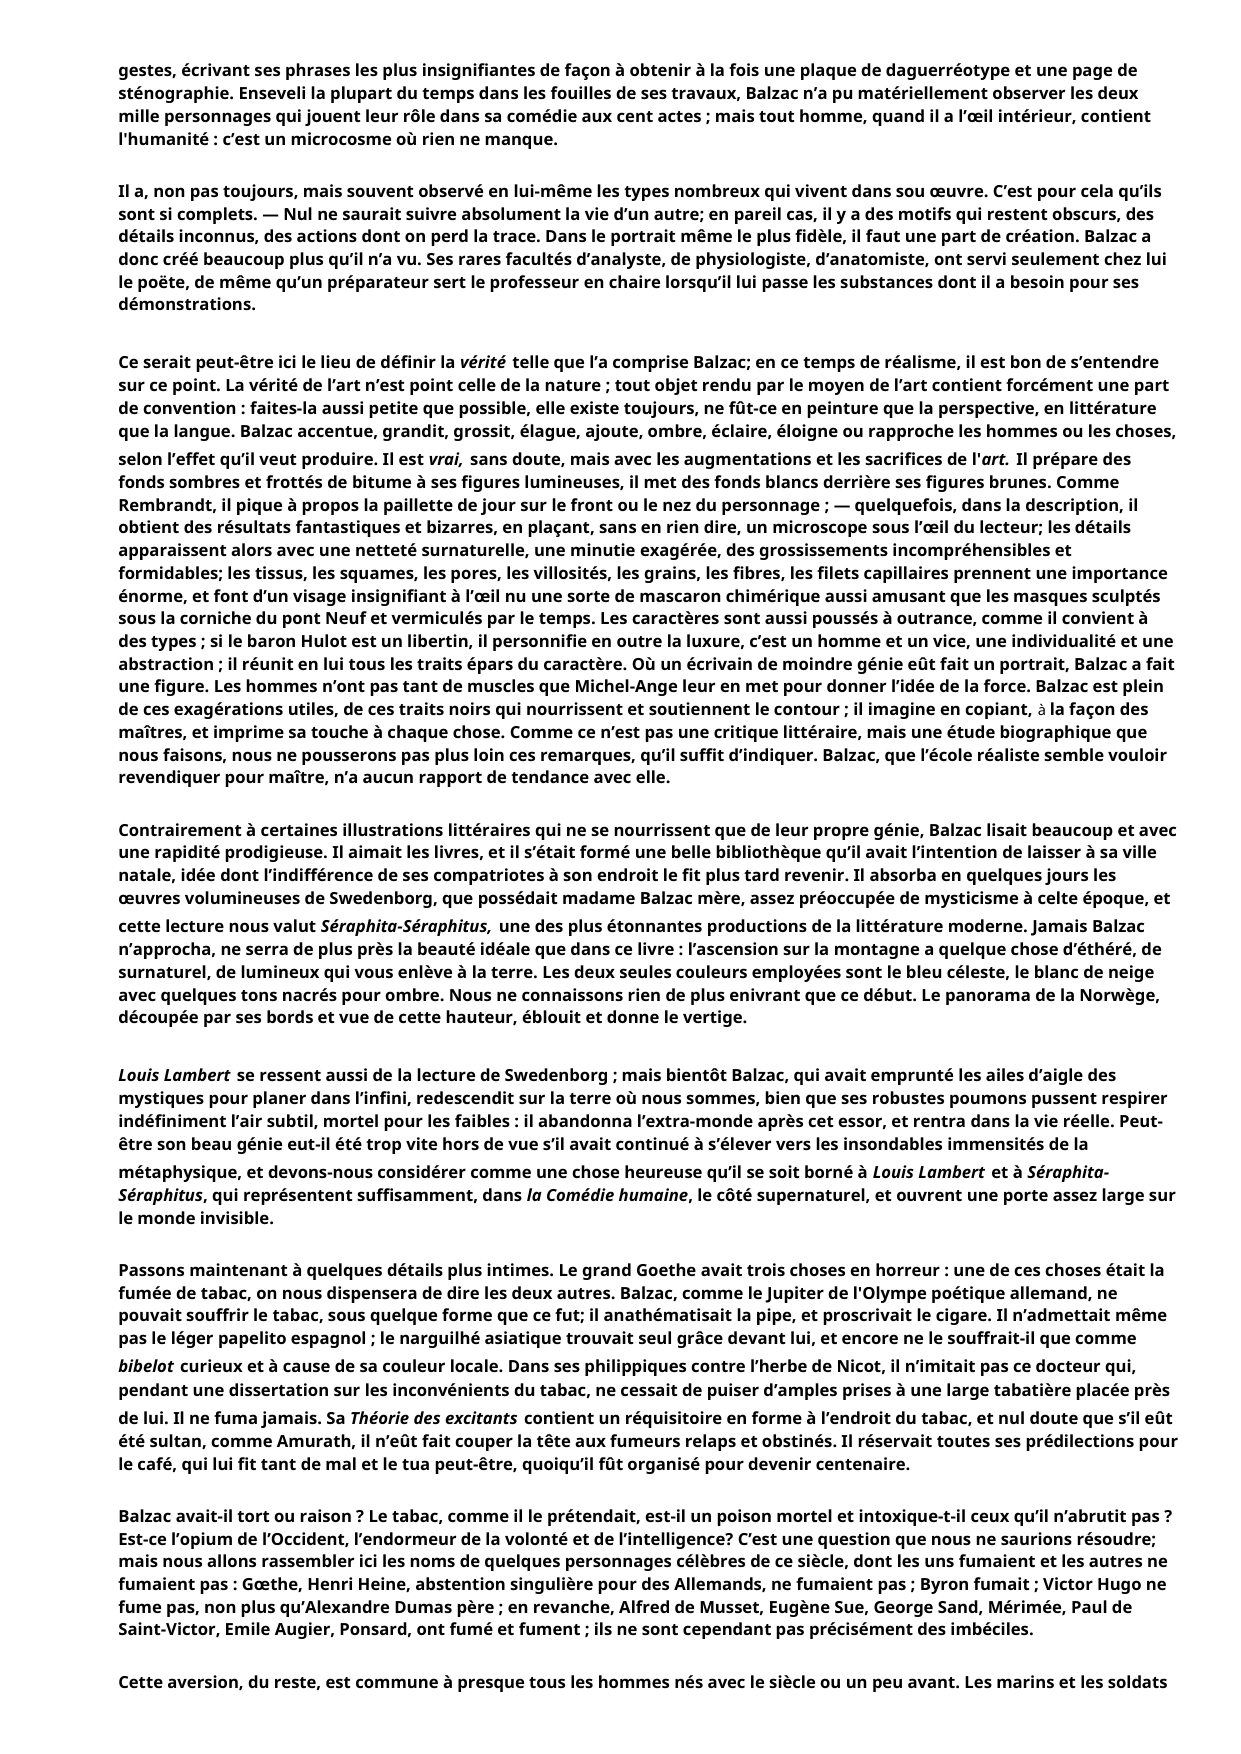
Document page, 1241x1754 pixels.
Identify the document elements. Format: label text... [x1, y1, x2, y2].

text Contrairement à certaines illustrations littéraires qui ne se nourrissent que de leur propre génie, Balzac lisait beaucoup et avec une rapidité prodigieuse. Il aimait les livres, et il s’était formé une belle bibliothèque qu’il avait l’intention de laisser à sa ville natale, idée dont l’indifférence de ses compatriotes à son endroit le fit plus tard revenir. Il absorba en quelques jours les œuvres volumineuses de Swedenborg, que possédait madame Balzac mère, assez préoccupée de mysticisme à celte époque, et cette lecture nous valut Séraphita-Séraphitus, une des plus étonnantes productions de la littérature moderne. Jamais Balzac n’approcha, ne serra de plus près la beauté idéale que dans ce livre : l’ascension sur la montagne a quelque chose d’éthéré, de surnaturel, de lumineux qui vous enlève à la terre. Les deux seules couleurs employées sont le bleu céleste, le blanc de neige avec quelques tons nacrés pour ombre. Nous ne connaissons rien de plus enivrant que ce début. Le panorama de la Norwège, découpée par ses bords et vue de cette hauteur, éblouit et donne le vertige. [118, 818, 1181, 1028]
text Il a, non pas toujours, mais souvent observé en lui-même les types nombreux qui vivent dans sou œuvre. C’est pour cela qu’ils sont si complets. — Nul ne saurait suivre absolument la vie d’un autre; en pareil cas, il y a des motifs qui restent obscurs, des détails inconnus, des actions dont on perd la trace. Dans le portrait même le plus fidèle, il faut une part de création. Balzac a donc créé beaucoup plus qu’il n’a vu. Ses rares facultés d’analyste, de physiologiste, d’anatomiste, ont servi seulement chez lui le poëte, de même qu’un préparateur sert le professeur en chaire lorsqu’il lui passe les substances dont il a besoin pour ses démonstrations. [118, 179, 1181, 316]
text Passons maintenant à quelques détails plus intimes. Le grand Goethe avait trois choses en horreur : une de ces choses était la fumée de tabac, on nous dispensera de dire les deux autres. Balzac, comme le Jupiter de l'Olympe poétique allemand, ne pouvait souffrir le tabac, sous quelque forme que ce fut; il anathématisait la pipe, et proscrivait le cigare. Il n’admettait même pas le léger papelito espagnol ; le narguilhé asiatique trouvait seul grâce devant lui, et encore ne le souffrait-il que comme bibelot curieux et à cause de sa couleur locale. Dans ses philippiques contre l’herbe de Nicot, il n’imitait pas ce docteur qui, pendant une dissertation sur les inconvénients du tabac, ne cessait de puiser d’amples prises à une large tabatière placée près de lui. Il ne fuma jamais. Sa Théorie des excitants contient un réquisitoire en forme à l’endroit du tabac, et nul doute que s’il eût été sultan, comme Amurath, il n’eût fait couper la tête aux fumeurs relaps et obstinés. Il réservait toutes ses prédilections pour le café, qui lui fit tant de mal et le tua peut-être, quoiqu’il fût organisé pour devenir centenaire. [118, 1258, 1181, 1475]
text gestes, écrivant ses phrases les plus insignifiantes de façon à obtenir à la fois une plaque de daguerréotype et une page de sténographie. Enseveli la plupart du temps dans les fouilles de ses travaux, Balzac n’a pu matériellement observer les deux mille personnages qui jouent leur rôle dans sa comédie aux cent actes ; mais tout homme, quand il a l’œil intérieur, contient l'humanité : c’est un microcosme où rien ne manque. [118, 59, 1181, 150]
text Cette aversion, du reste, est commune à presque tous les hommes nés avec le siècle ou un peu avant. Les marins et les soldats [118, 1670, 1181, 1693]
text Ce serait peut-être ici le lieu de définir la vérité telle que l’a comprise Balzac; en ce temps de réalisme, il est bon de s’entendre sur ce point. La vérité de l’art n’est point celle de la nature ; tout objet rendu par le moyen de l’art contient forcément une part de convention : faites-la aussi petite que possible, elle existe toujours, ne fût-ce en peinture que la perspective, en littérature que la langue. Balzac accentue, grandit, grossit, élague, ajoute, ombre, éclaire, éloigne ou rapproche les hommes ou les choses, selon l’effet qu’il veut produire. Il est vrai, sans doute, mais avec les augmentations et les sacrifices de l'art. Il prépare des fonds sombres et frottés de bitume à ses figures lumineuses, il met des fonds blancs derrière ses figures brunes. Comme Rembrandt, il pique à propos la paillette de jour sur le front ou le nez du personnage ; — quelquefois, dans la description, il obtient des résultats fantastiques et bizarres, en plaçant, sans en rien dire, un microscope sous l’œil du lecteur; les détails apparaissent alors avec une netteté surnaturelle, une minutie exagérée, des grossissements incompréhensibles et formidables; les tissus, les squames, les pores, les villosités, les grains, les fibres, les filets capillaires prennent une importance énorme, et font d’un visage insignifiant à l’œil nu une sorte de mascaron chimérique aussi amusant que les masques sculptés sous la corniche du pont Neuf et vermiculés par le temps. Les caractères sont aussi poussés à outrance, comme il convient à des types ; si le baron Hulot est un libertin, il personnifie en outre la luxure, c’est un homme et un vice, une individualité et une abstraction ; il réunit en lui tous les traits épars du caractère. Où un écrivain de moindre génie eût fait un portrait, Balzac a fait une figure. Les hommes n’ont pas tant de muscles que Michel-Ange leur en met pour donner l’idée de la force. Balzac est plein de ces exagérations utiles, de ces traits noirs qui nourrissent et soutiennent le contour ; il imagine en copiant, à la façon des maîtres, et imprime sa touche à chaque chose. Comme ce n’est pas une critique littéraire, mais une étude biographique que nous faisons, nous ne pousserons pas plus loin ces remarques, qu’il suffit d’indiquer. Balzac, que l’école réaliste semble vouloir revendiquer pour maître, n’a aucun rapport de tendance avec elle. [118, 345, 1181, 789]
text Balzac avait-il tort ou raison ? Le tabac, comme il le prétendait, est-il un poison mortel et intoxique-t-il ceux qu’il n’abrutit pas ? Est-ce l’opium de l’Occident, l’endormeur de la volonté et de l’intelligence? C’est une question que nous ne saurions résoudre; mais nous allons rassembler ici les noms de quelques personnages célèbres de ce siècle, dont les uns fumaient et les autres ne fumaient pas : Gœthe, Henri Heine, abstention singulière pour des Allemands, ne fumaient pas ; Byron fumait ; Victor Hugo ne fume pas, non plus qu’Alexandre Dumas père ; en revanche, Alfred de Musset, Eugène Sue, George Sand, Mérimée, Paul de Saint-Victor, Emile Augier, Ponsard, ont fumé et fument ; ils ne sont cependant pas précisément des imbéciles. [118, 1504, 1181, 1641]
text Louis Lambert se ressent aussi de la lecture de Swedenborg ; mais bientôt Balzac, qui avait emprunté les ailes d’aigle des mystiques pour planer dans l’infini, redescendit sur la terre où nous sommes, bien que ses robustes poumons pussent respirer indéfiniment l’air subtil, mortel pour les faibles : il abandonna l’extra-monde après cet essor, et rentra dans la vie réelle. Peut-être son beau génie eut-il été trop vite hors de vue s’il avait continué à s’élever vers les insondables immensités de la métaphysique, et devons-nous considérer comme une chose heureuse qu’il se soit borné à Louis Lambert et à Séraphita-Séraphitus, qui représentent suffisamment, dans la Comédie humaine, le côté supernaturel, et ouvrent une porte assez large sur le monde invisible. [118, 1058, 1181, 1229]
